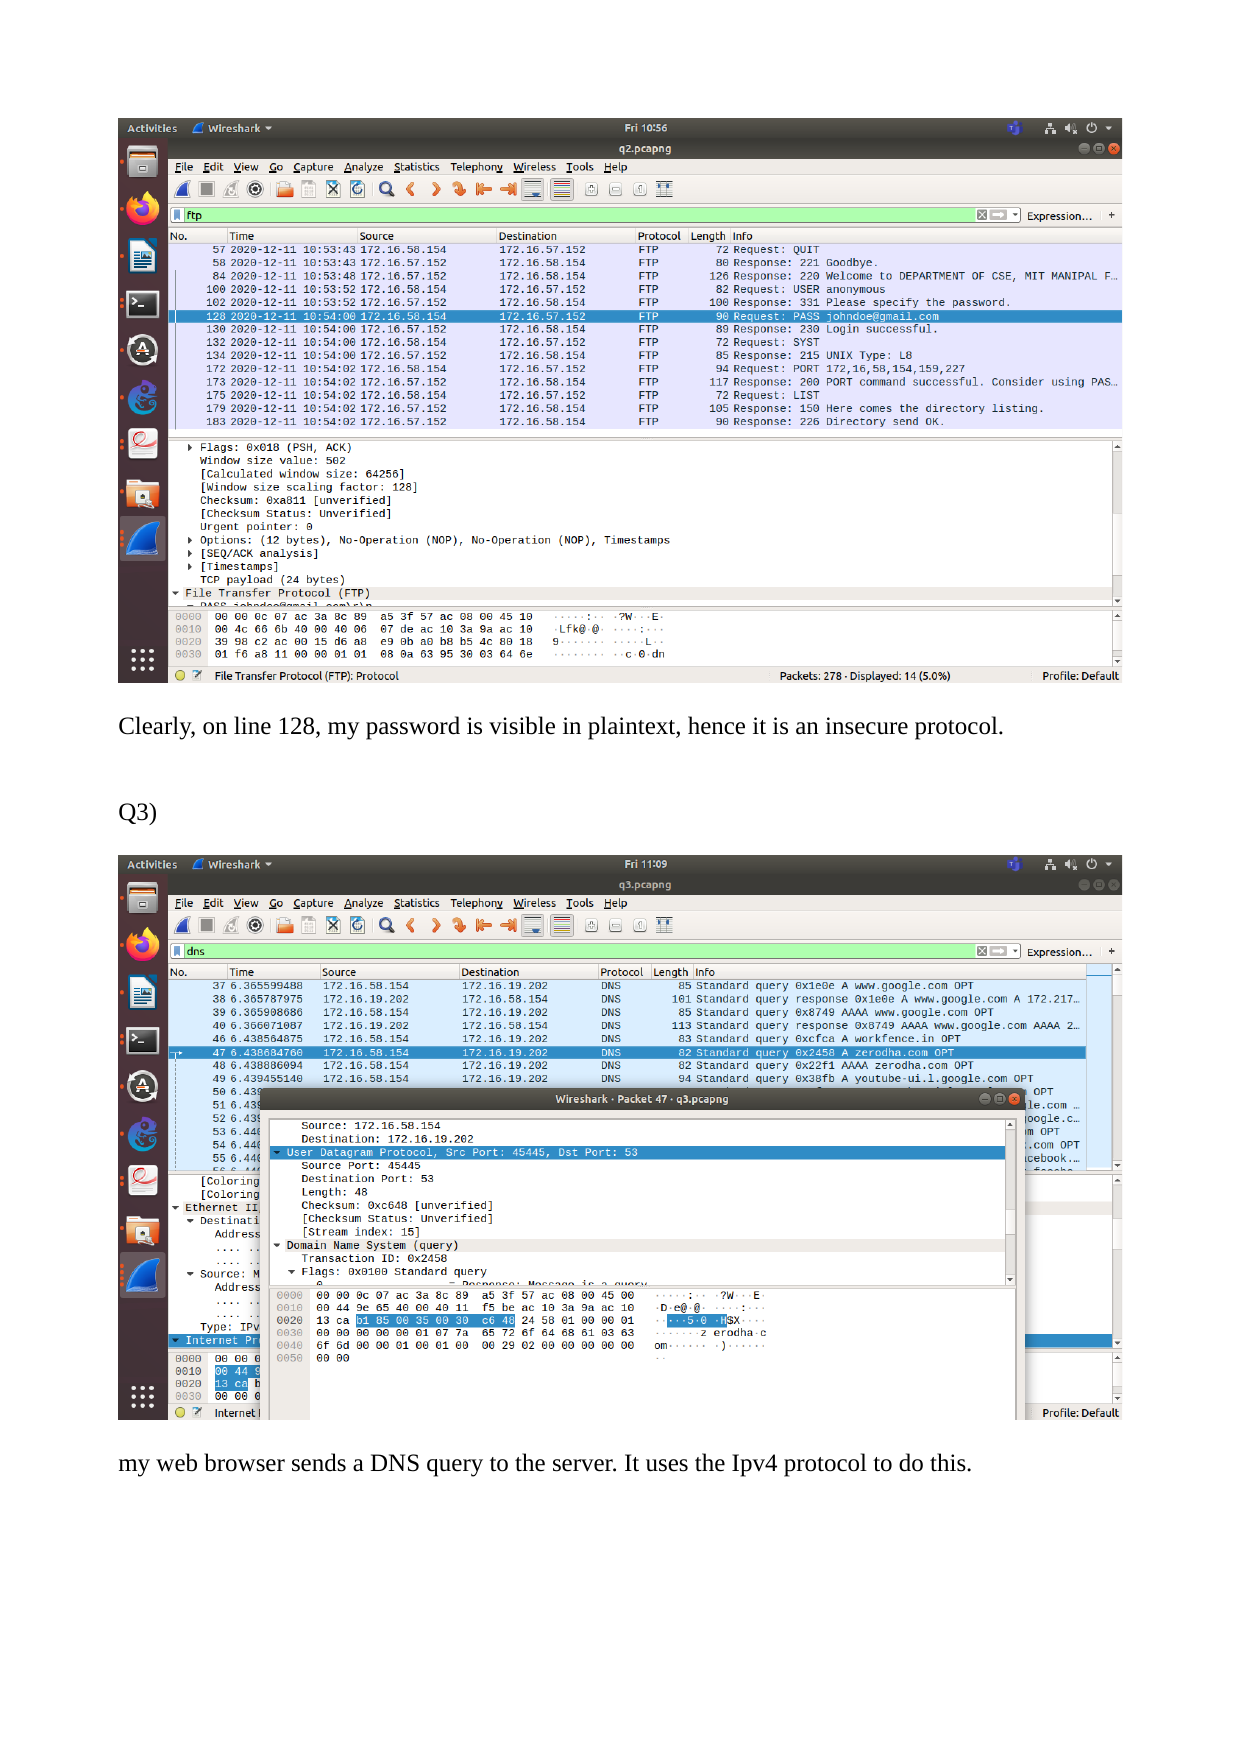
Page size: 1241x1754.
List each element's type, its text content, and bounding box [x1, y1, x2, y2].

picture [118, 855, 1123, 1420]
text Clearly, on line 128, my password is visible in plaintext, hence it is an insecure protocol. [118, 711, 1122, 740]
picture [118, 118, 1123, 683]
text my web browser sends a DNS query to the server. It uses the Ipv4 protocol to do this. [118, 1448, 1122, 1477]
text Q3) [118, 797, 1122, 826]
